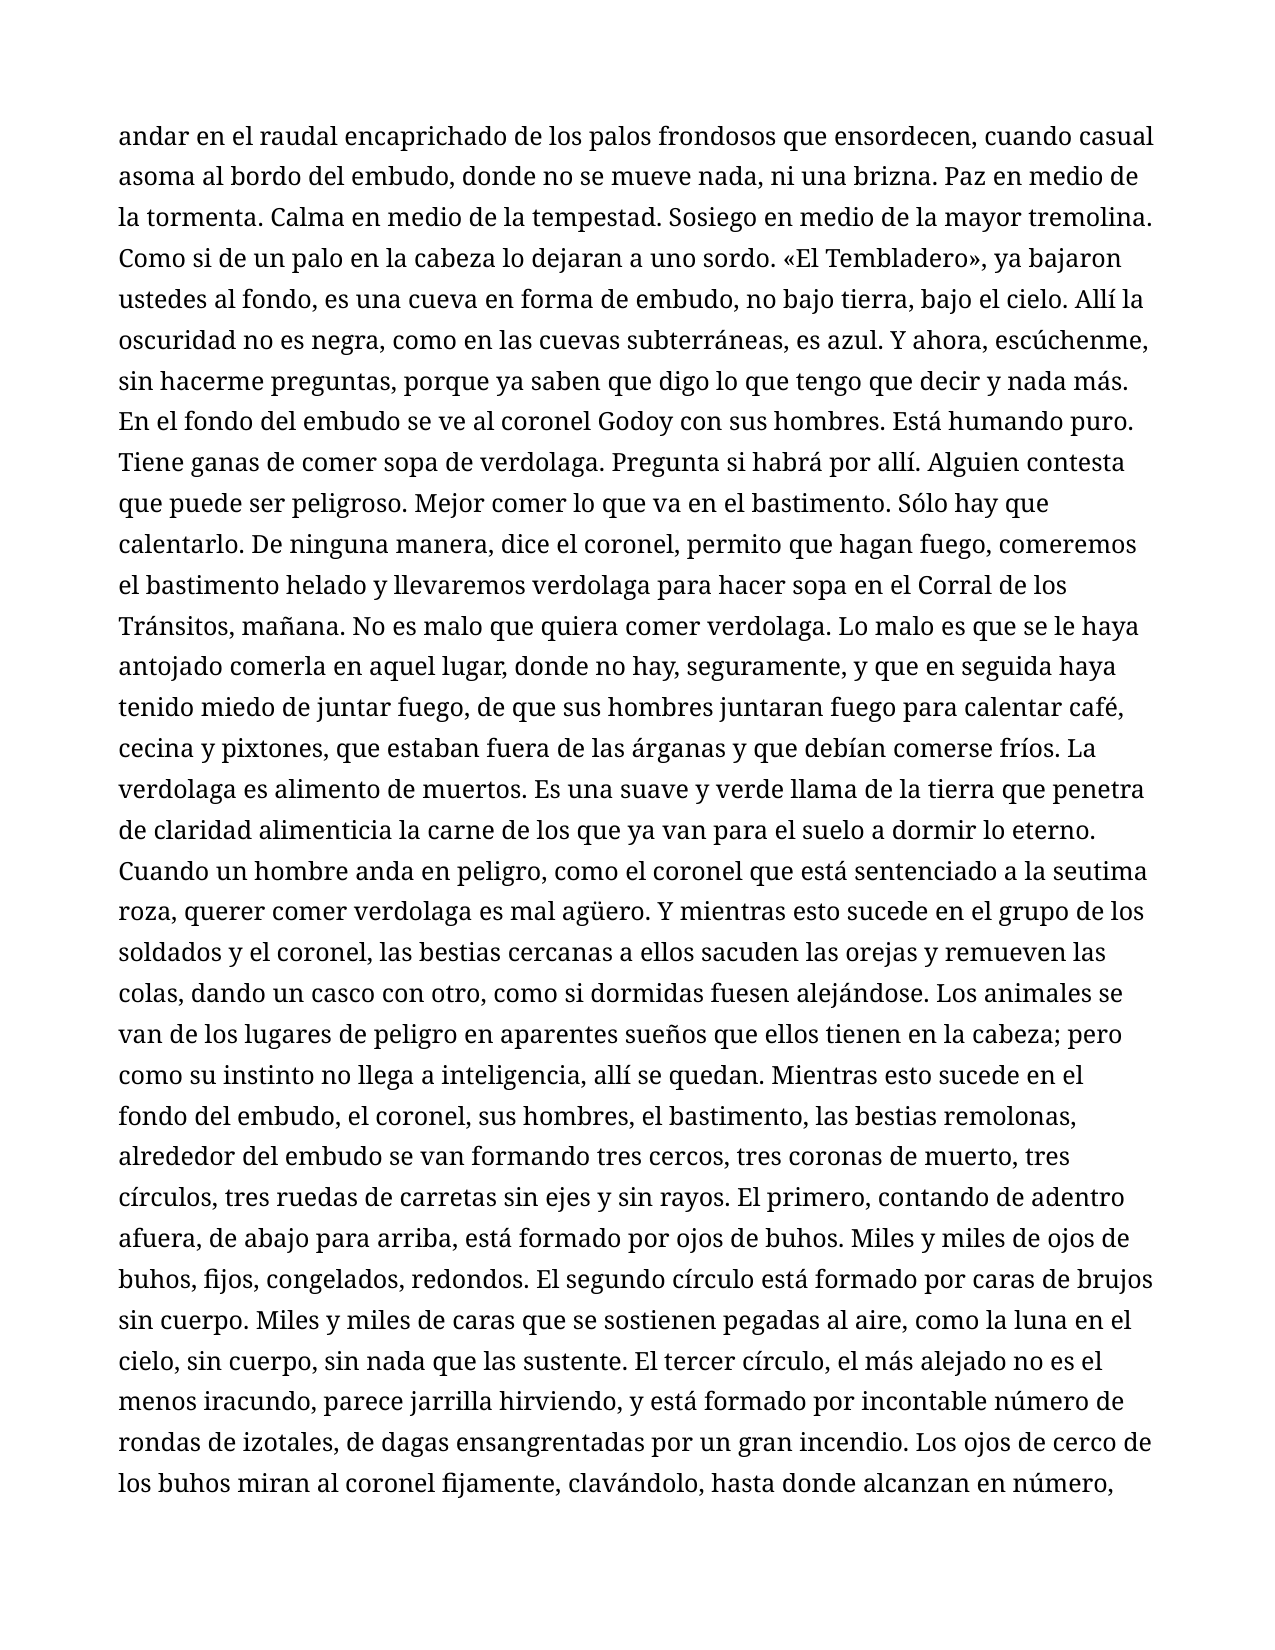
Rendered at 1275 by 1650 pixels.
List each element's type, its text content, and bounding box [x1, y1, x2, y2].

text andar en el raudal encaprichado de los palos frondosos que ensordecen, cuando casual asoma al bordo del embudo, donde no se mueve nada, ni una brizna. Paz en medio de la tormenta. Calma en medio de la tempestad. Sosiego en medio de la mayor tremolina. Como si de un palo en la cabeza lo dejaran a uno sordo. «El Tembladero», ya bajaron ustedes al fondo, es una cueva en forma de embudo, no bajo tierra, bajo el cielo. Allí la oscuridad no es negra, como en las cuevas subterráneas, es azul. Y ahora, escúchenme, sin hacerme preguntas, porque ya saben que digo lo que tengo que decir y nada más. En el fondo del embudo se ve al coronel Godoy con sus hombres. Está humando puro. Tiene ganas de comer sopa de verdolaga. Pregunta si habrá por allí. Alguien contesta que puede ser peligroso. Mejor comer lo que va en el bastimento. Sólo hay que calentarlo. De ninguna manera, dice el coronel, permito que hagan fuego, comeremos el bastimento helado y llevaremos verdolaga para hacer sopa en el Corral de los Tránsitos, mañana. No es malo que quiera comer verdolaga. Lo malo es que se le haya antojado comerla en aquel lugar, donde no hay, seguramente, y que en seguida haya tenido miedo de juntar fuego, de que sus hombres juntaran fuego para calentar café, cecina y pixtones, que estaban fuera de las árganas y que debían comerse fríos. La verdolaga es alimento de muertos. Es una suave y verde llama de la tierra que penetra de claridad alimenticia la carne de los que ya van para el suelo a dormir lo eterno. Cuando un hombre anda en peligro, como el coronel que está sentenciado a la seutima roza, querer comer verdolaga es mal agüero. Y mientras esto sucede en el grupo de los soldados y el coronel, las bestias cercanas a ellos sacuden las orejas y remueven las colas, dando un casco con otro, como si dormidas fuesen alejándose. Los animales se van de los lugares de peligro en aparentes sueños que ellos tienen en la cabeza; pero como su instinto no llega a inteligencia, allí se quedan. Mientras esto sucede en el fondo del embudo, el coronel, sus hombres, el bastimento, las bestias remolonas, alrededor del embudo se van formando tres cercos, tres coronas de muerto, tres círculos, tres ruedas de carretas sin ejes y sin rayos. El primero, contando de adentro afuera, de abajo para arriba, está formado por ojos de buhos. Miles y miles de ojos de buhos, fijos, congelados, redondos. El segundo círculo está formado por caras de brujos sin cuerpo. Miles y miles de caras que se sostienen pegadas al aire, como la luna en el cielo, sin cuerpo, sin nada que las sustente. El tercer círculo, el más alejado no es el menos iracundo, parece jarrilla hirviendo, y está formado por incontable número de rondas de izotales, de dagas ensangrentadas por un gran incendio. Los ojos de cerco de los buhos miran al coronel fijamente, clavándolo, hasta donde alcanzan en número, [118, 118, 1157, 1500]
